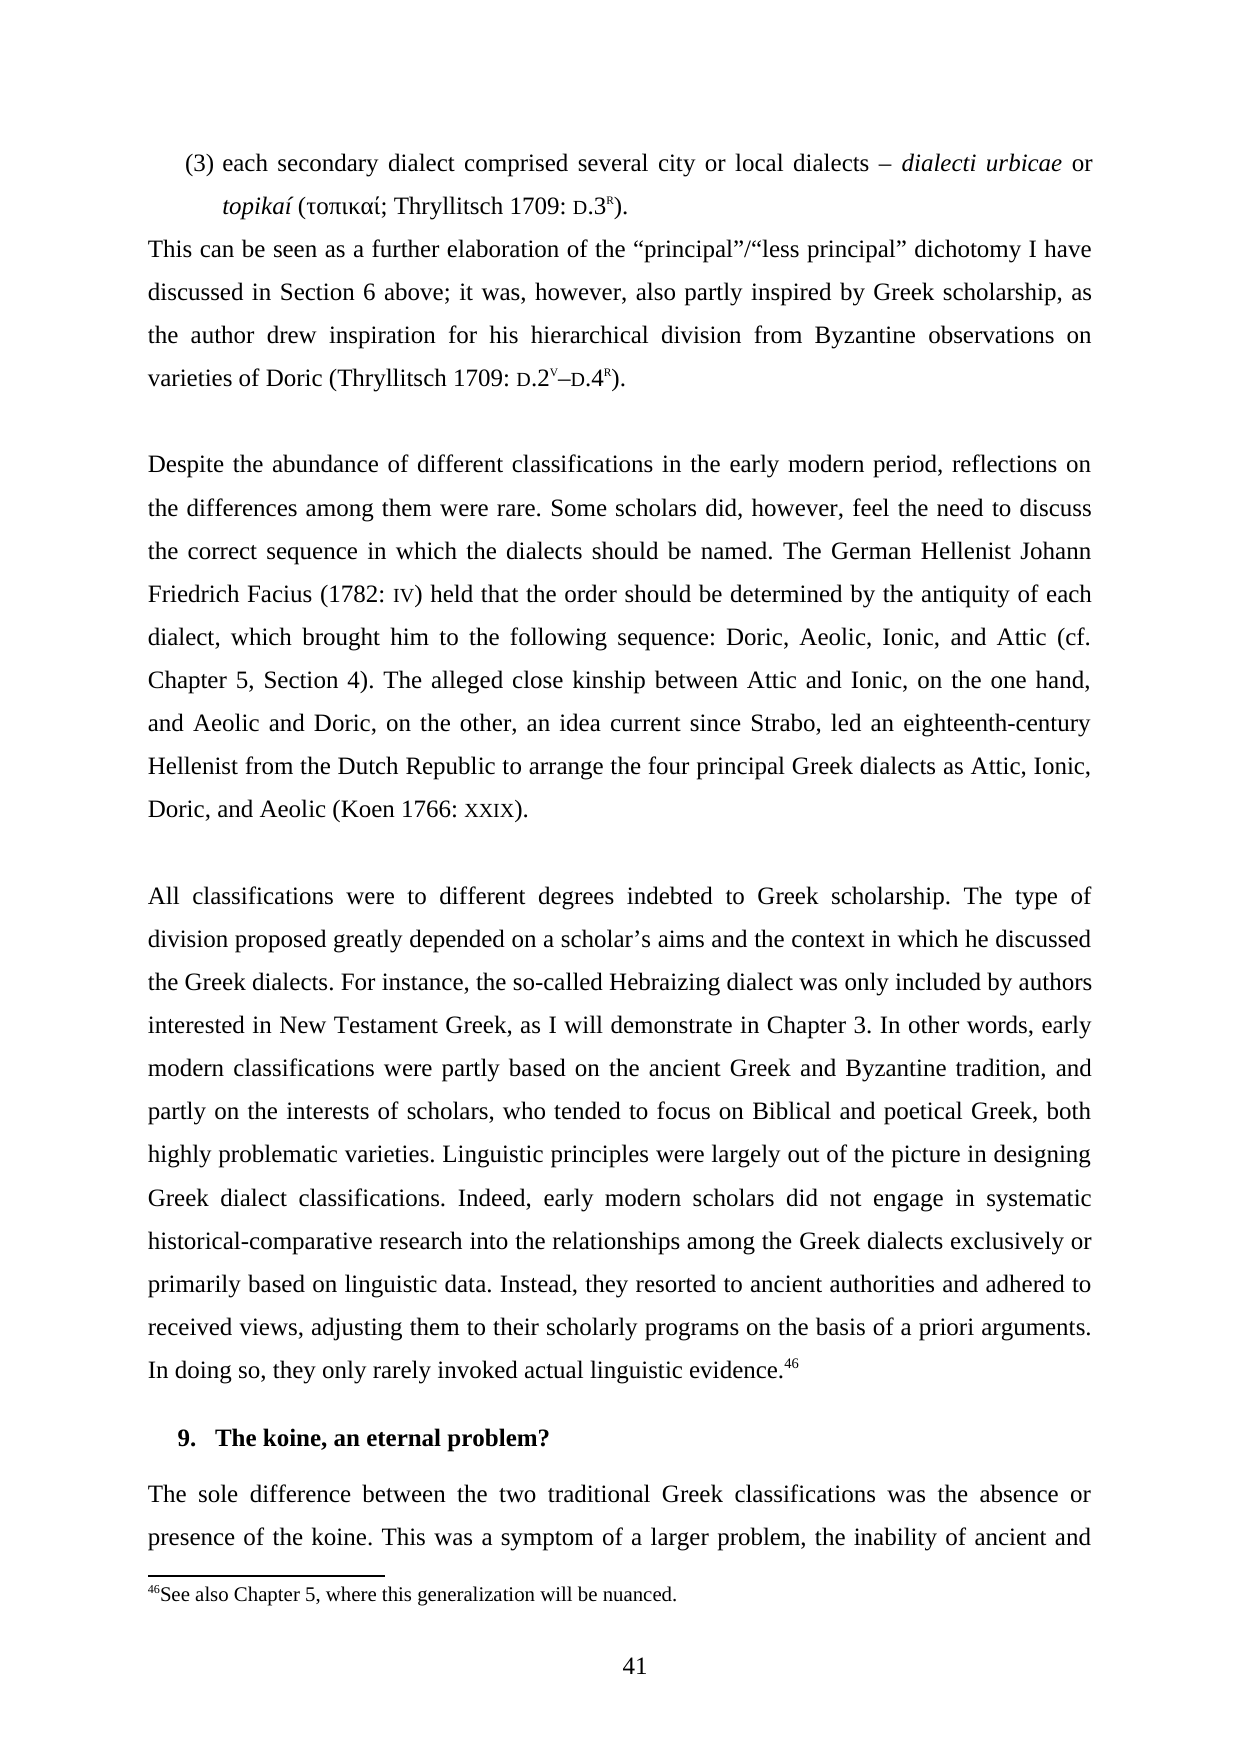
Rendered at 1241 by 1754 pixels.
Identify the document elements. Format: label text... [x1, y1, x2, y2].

text This can be seen as a further elaboration of the “principal”/“less principal” dichotomy I have discussed in Section 6 above; it was, however, also partly inspired by Greek scholarship, as the author drew inspiration for his hierarchical division from Byzantine observations on varieties of Doric (Thryllitsch 1709: d.2v–d.4r). [148, 234, 1093, 392]
text See also Chapter 5, where this generalization will be nuanced. [148, 1582, 1093, 1606]
text Despite the abundance of different classifications in the early modern period, reflections on the differences among them were rare. Some scholars did, however, feel the need to discuss the correct sequence in which the dialects should be named. The German Hellenist Johann Friedrich Facius (1782: iv) held that the order should be determined by the antiquity of each dialect, which brought him to the following sequence: Doric, Aeolic, Ionic, and Attic (cf. Chapter 5, Section 4). The alleged close kinship between Attic and Ionic, on the one hand, and Aeolic and Doric, on the other, an idea current since Strabo, led an eighteenth-century Hellenist from the Dutch Republic to arrange the four principal Greek dialects as Attic, Ionic, Doric, and Aeolic (Koen 1766: xxix). [148, 449, 1093, 823]
subtitle The koine, an eternal problem? [177, 1423, 1093, 1452]
list each secondary dialect comprised several city or local dialects – dialecti urbicae or topikaí (τοπικαί; Thryllitsch 1709: d.3r). [185, 148, 1093, 219]
text All classifications were to different degrees indebted to Greek scholarship. The type of division proposed greatly depended on a scholar’s aims and the context in which he discussed the Greek dialects. For instance, the so-called Hebraizing dialect was only included by authors interested in New Testament Greek, as I will demonstrate in Chapter 3. In other words, early modern classifications were partly based on the ancient Greek and Byzantine tradition, and partly on the interests of scholars, who tended to focus on Biblical and poetical Greek, both highly problematic varieties. Linguistic principles were largely out of the picture in designing Greek dialect classifications. Indeed, early modern scholars did not engage in systematic historical-comparative research into the relationships among the Greek dialects exclusively or primarily based on linguistic data. Instead, they resorted to ancient authorities and adhered to received views, adjusting them to their scholarly programs on the basis of a priori arguments. In doing so, they only rarely invoked actual linguistic evidence. [148, 881, 1093, 1384]
text The sole difference between the two traditional Greek classifications was the absence or presence of the koine. This was a symptom of a larger problem, the inability of ancient and [148, 1479, 1093, 1551]
